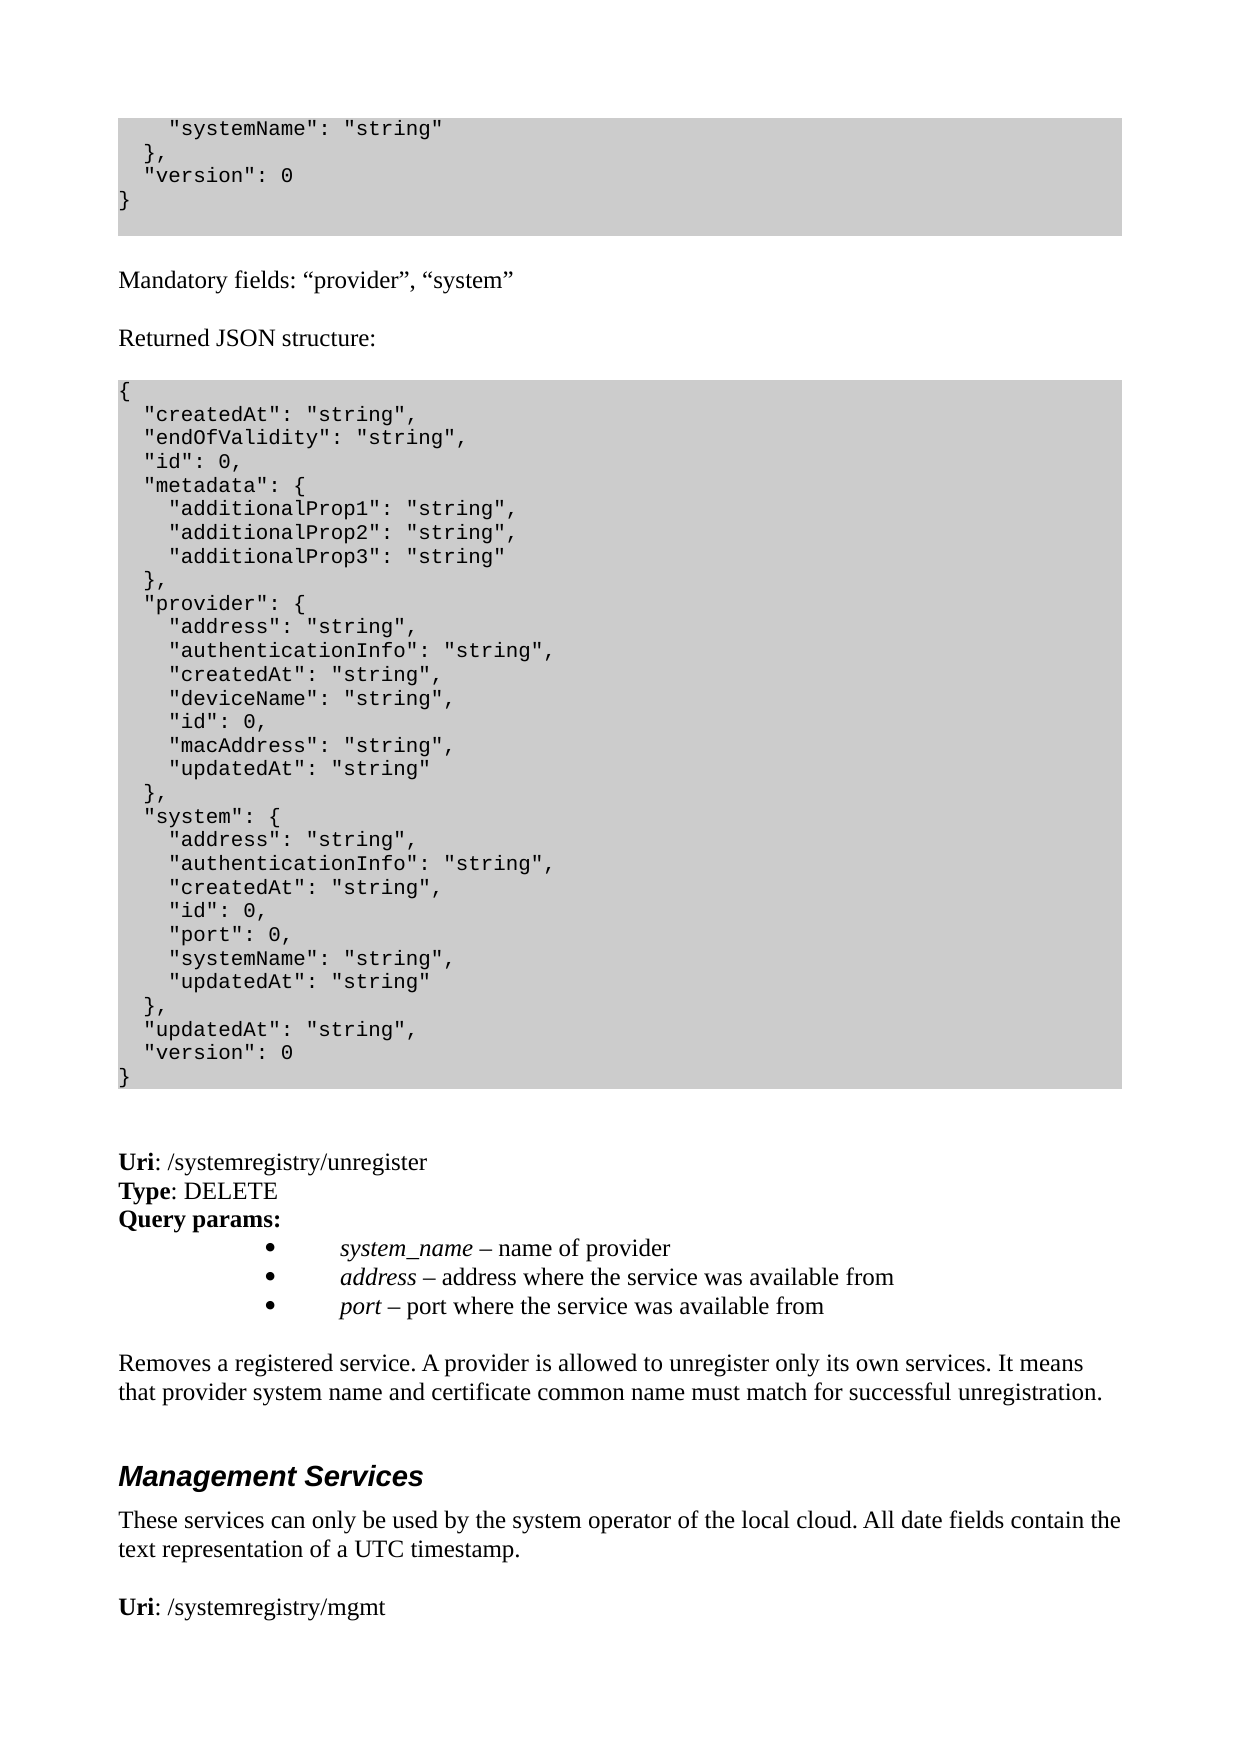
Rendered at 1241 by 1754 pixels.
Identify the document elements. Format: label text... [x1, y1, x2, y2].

text Removes a registered service. A provider is allowed to unregister only its own services. It means that provider system name and certificate common name must match for successful unregistration. [118, 1348, 1122, 1406]
text "provider": { [118, 593, 1122, 617]
text "authenticationInfo": "string", [118, 853, 1122, 877]
text "updatedAt": "string" [118, 758, 1122, 782]
text "updatedAt": "string" [118, 971, 1122, 995]
text "updatedAt": "string", [118, 1018, 1122, 1042]
text "endOfValidity": "string", [118, 427, 1122, 451]
text "systemName": "string" [118, 118, 1122, 142]
text "system": { [118, 806, 1122, 829]
text }, [118, 569, 1122, 593]
text "createdAt": "string", [118, 664, 1122, 687]
text Returned JSON structure: [118, 323, 1122, 351]
text }, [118, 782, 1122, 806]
text "systemName": "string", [118, 948, 1122, 971]
text Uri: /systemregistry/unregister [118, 1147, 1122, 1176]
text "id": 0, [118, 900, 1122, 924]
text }, [118, 995, 1122, 1018]
text "createdAt": "string", [118, 404, 1122, 427]
text Uri: /systemregistry/mgmt [118, 1592, 1122, 1621]
text "port": 0, [118, 924, 1122, 948]
list port – port where the service was available from [266, 1291, 1122, 1319]
list system_name – name of provider [266, 1233, 1122, 1262]
text Query params: [118, 1204, 1122, 1233]
text "address": "string", [118, 829, 1122, 853]
text "id": 0, [118, 451, 1122, 475]
text Type: DELETE [118, 1176, 1122, 1204]
text "version": 0 [118, 165, 1122, 189]
text "macAddress": "string", [118, 735, 1122, 758]
text "id": 0, [118, 711, 1122, 735]
text "address": "string", [118, 617, 1122, 640]
text "additionalProp3": "string" [118, 546, 1122, 569]
text "additionalProp1": "string", [118, 498, 1122, 522]
text "metadata": { [118, 475, 1122, 498]
text "authenticationInfo": "string", [118, 640, 1122, 664]
text "additionalProp2": "string", [118, 522, 1122, 546]
text Mandatory fields: “provider”, “system” [118, 265, 1122, 294]
text These services can only be used by the system operator of the local cloud. All date fields contain the text representation of a UTC timestamp. [118, 1506, 1122, 1563]
text }, [118, 142, 1122, 165]
text { [118, 380, 1122, 404]
text "version": 0 [118, 1042, 1122, 1066]
text } [118, 189, 1122, 213]
list address – address where the service was available from [266, 1262, 1122, 1291]
text "createdAt": "string", [118, 877, 1122, 900]
text } [118, 1066, 1122, 1089]
text "deviceName": "string", [118, 687, 1122, 711]
subtitle Management Services [118, 1459, 1122, 1493]
